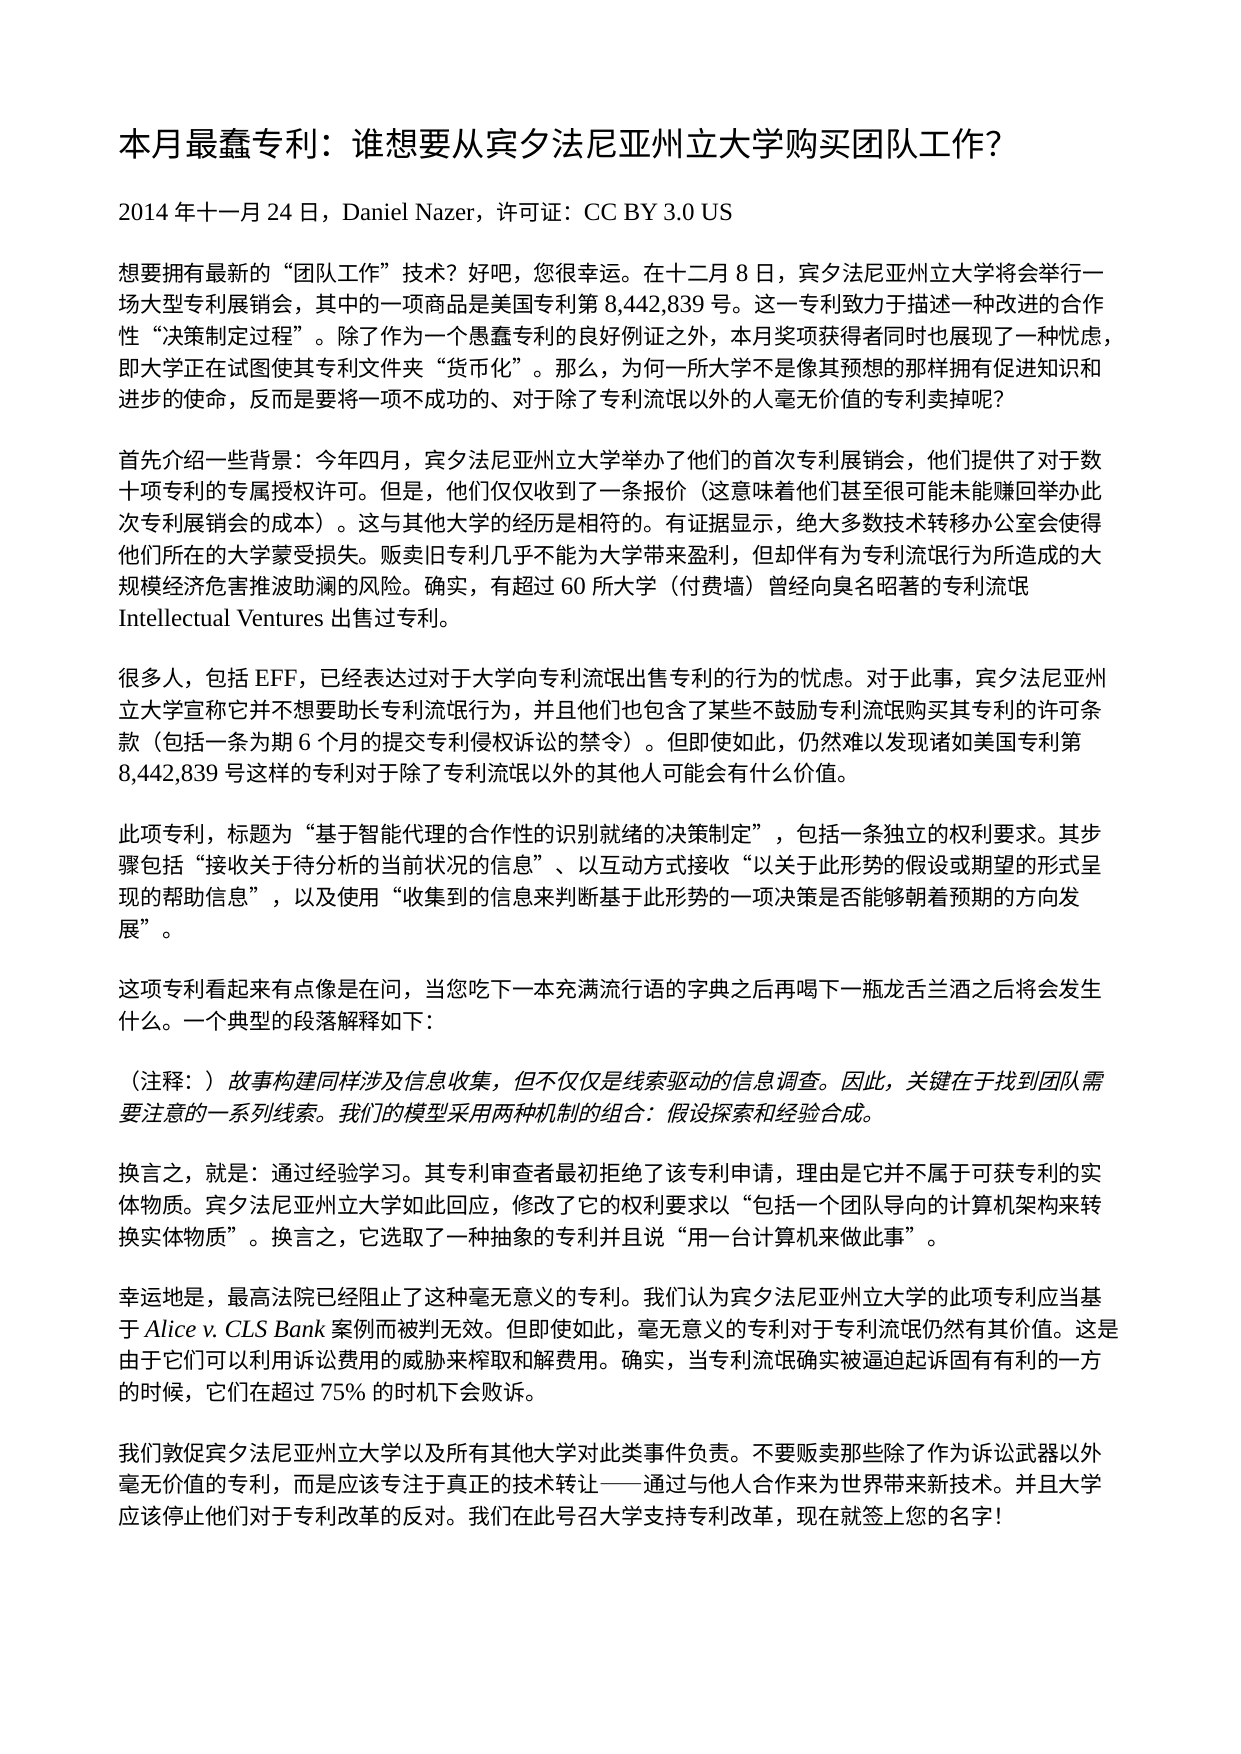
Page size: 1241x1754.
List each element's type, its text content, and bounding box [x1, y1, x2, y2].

text 我们敦促宾夕法尼亚州立大学以及所有其他大学对此类事件负责。不要贩卖那些除了作为诉讼武器以外毫无价值的专利，而是应该专注于真正的技术转让——通过与他人合作来为世界带来新技术。并且大学应该停止他们对于专利改革的反对。我们在此号召大学支持专利改革，现在就签上您的名字！ [118, 1436, 1122, 1531]
text （注释：）故事构建同样涉及信息收集，但不仅仅是线索驱动的信息调查。因此，关键在于找到团队需要注意的一系列线索。我们的模型采用两种机制的组合：假设探索和经验合成。 [118, 1064, 1122, 1128]
text 本月最蠢专利：谁想要从宾夕法尼亚州立大学购买团队工作？ [118, 118, 1122, 166]
text 这项专利看起来有点像是在问，当您吃下一本充满流行语的字典之后再喝下一瓶龙舌兰酒之后将会发生什么。一个典型的段落解释如下： [118, 972, 1122, 1036]
text 很多人，包括 EFF，已经表达过对于大学向专利流氓出售专利的行为的忧虑。对于此事，宾夕法尼亚州立大学宣称它并不想要助长专利流氓行为，并且他们也包含了某些不鼓励专利流氓购买其专利的许可条款（包括一条为期 6 个月的提交专利侵权诉讼的禁令）。但即使如此，仍然难以发现诸如美国专利第 8,442,839 号这样的专利对于除了专利流氓以外的其他人可能会有什么价值。 [118, 661, 1122, 788]
text 想要拥有最新的“团队工作”技术？好吧，您很幸运。在十二月 8 日，宾夕法尼亚州立大学将会举行一场大型专利展销会，其中的一项商品是美国专利第 8,442,839 号。这一专利致力于描述一种改进的合作性“决策制定过程”。除了作为一个愚蠢专利的良好例证之外，本月奖项获得者同时也展现了一种忧虑，即大学正在试图使其专利文件夹“货币化”。那么，为何一所大学不是像其预想的那样拥有促进知识和进步的使命，反而是要将一项不成功的、对于除了专利流氓以外的人毫无价值的专利卖掉呢？ [118, 256, 1122, 414]
text 此项专利，标题为“基于智能代理的合作性的识别就绪的决策制定”，包括一条独立的权利要求。其步骤包括“接收关于待分析的当前状况的信息”、以互动方式接收“以关于此形势的假设或期望的形式呈现的帮助信息”，以及使用“收集到的信息来判断基于此形势的一项决策是否能够朝着预期的方向发展”。 [118, 817, 1122, 943]
text 换言之，就是：通过经验学习。其专利审查者最初拒绝了该专利申请，理由是它并不属于可获专利的实体物质。宾夕法尼亚州立大学如此回应，修改了它的权利要求以“包括一个团队导向的计算机架构来转换实体物质”。换言之，它选取了一种抽象的专利并且说“用一台计算机来做此事”。 [118, 1156, 1122, 1251]
text 幸运地是，最高法院已经阻止了这种毫无意义的专利。我们认为宾夕法尼亚州立大学的此项专利应当基于 Alice v. CLS Bank 案例而被判无效。但即使如此，毫无意义的专利对于专利流氓仍然有其价值。这是由于它们可以利用诉讼费用的威胁来榨取和解费用。确实，当专利流氓确实被逼迫起诉固有有利的一方的时候，它们在超过 75% 的时机下会败诉。 [118, 1280, 1122, 1407]
text 2014 年十一月 24 日，Daniel Nazer，许可证：CC BY 3.0 US [118, 195, 1122, 227]
text 首先介绍一些背景：今年四月，宾夕法尼亚州立大学举办了他们的首次专利展销会，他们提供了对于数十项专利的专属授权许可。但是，他们仅仅收到了一条报价（这意味着他们甚至很可能未能赚回举办此次专利展销会的成本）。这与其他大学的经历是相符的。有证据显示，绝大多数技术转移办公室会使得他们所在的大学蒙受损失。贩卖旧专利几乎不能为大学带来盈利，但却伴有为专利流氓行为所造成的大规模经济危害推波助澜的风险。确实，有超过 60 所大学（付费墙）曾经向臭名昭著的专利流氓 Intellectual Ventures 出售过专利。 [118, 443, 1122, 633]
